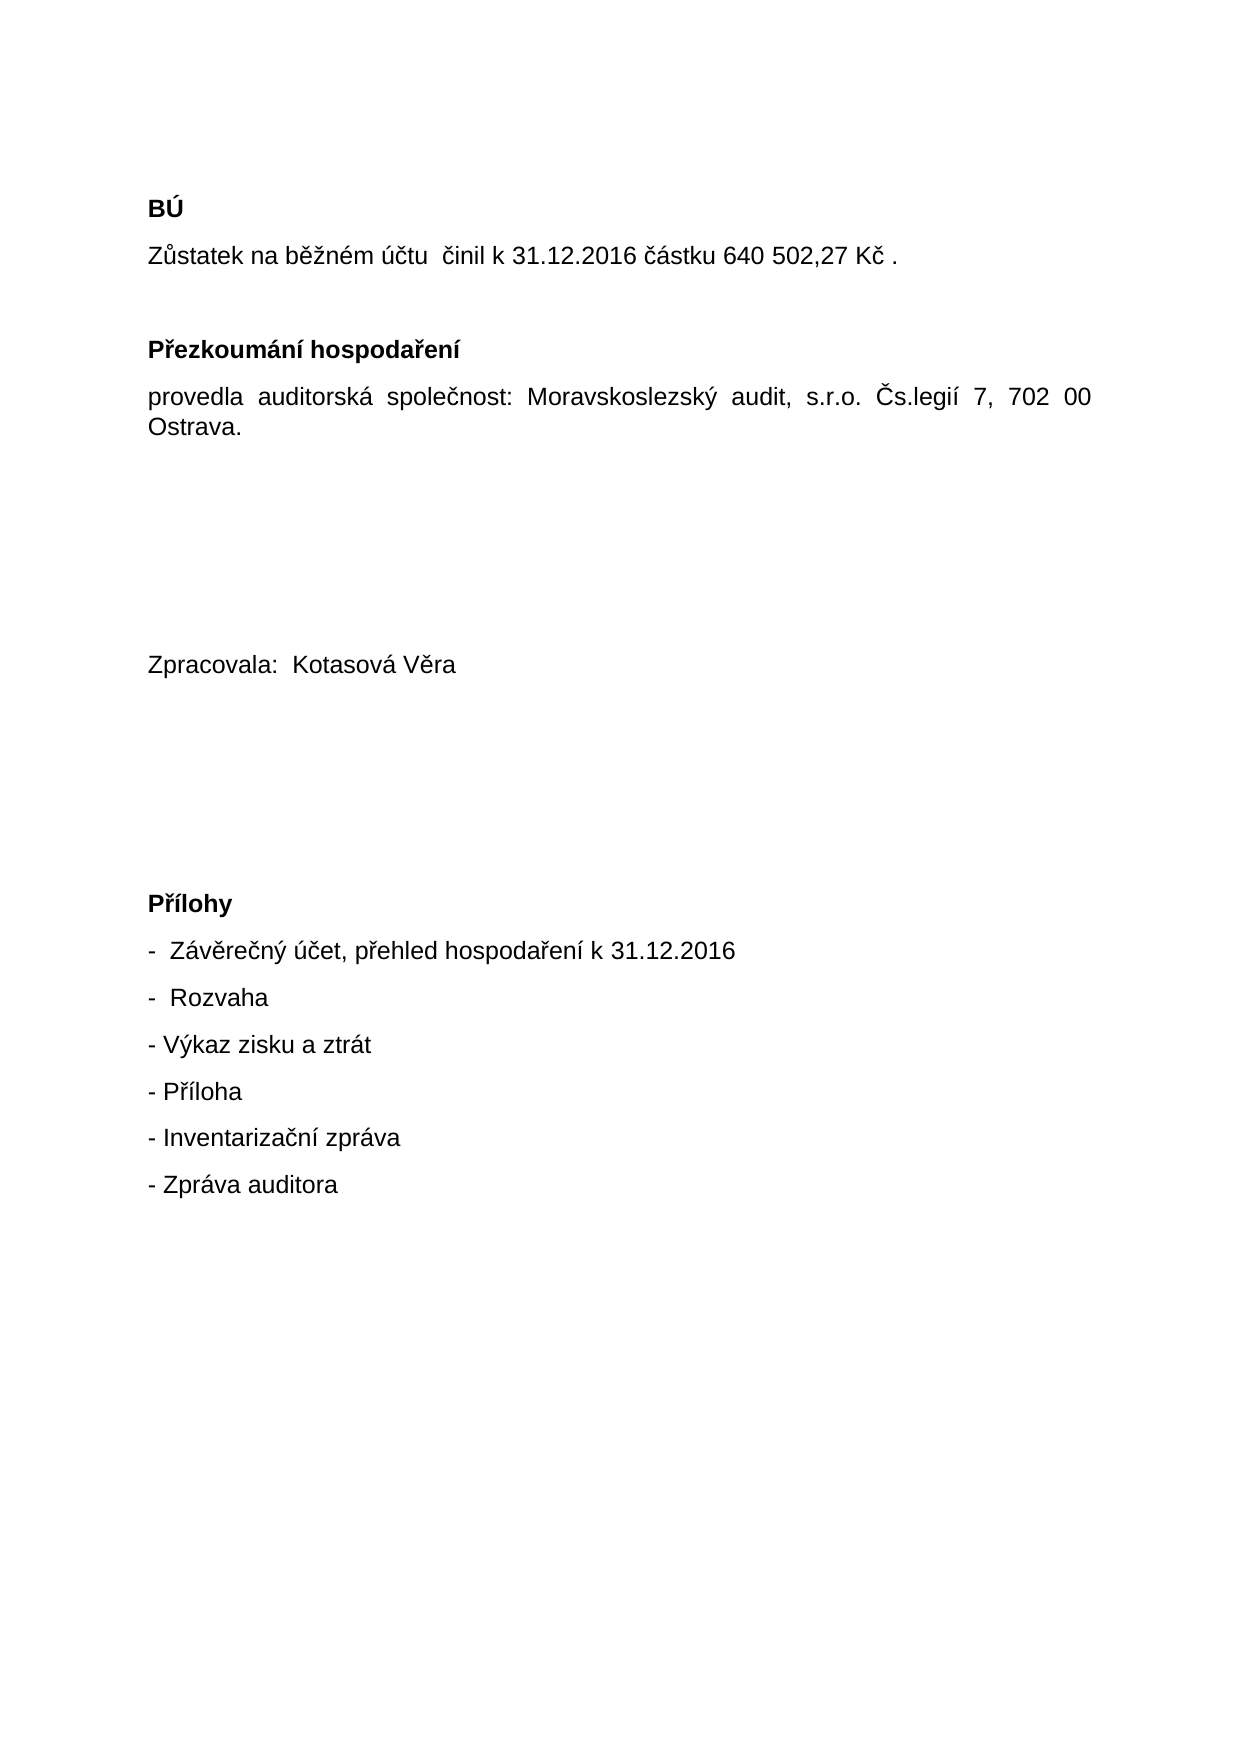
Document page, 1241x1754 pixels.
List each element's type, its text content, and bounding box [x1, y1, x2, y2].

text Přílohy [148, 889, 1093, 918]
text Přezkoumání hospodaření [148, 335, 1093, 363]
text provedla auditorská společnost: Moravskoslezský audit, s.r.o. Čs.legií 7, 702 00 Ostrava. [148, 381, 1093, 440]
text Zpracovala: Kotasová Věra [148, 651, 1093, 679]
text - Zpráva auditora [148, 1170, 1093, 1199]
text - Inventarizační zpráva [148, 1123, 1093, 1152]
text - Příloha [148, 1077, 1093, 1105]
text BÚ [148, 194, 1093, 223]
text - Rozvaha [148, 983, 1093, 1012]
text - Výkaz zisku a ztrát [148, 1030, 1093, 1058]
text Zůstatek na běžném účtu činil k 31.12.2016 částku 640 502,27 Kč . [148, 241, 1093, 270]
text - Závěrečný účet, přehled hospodaření k 31.12.2016 [148, 936, 1093, 965]
